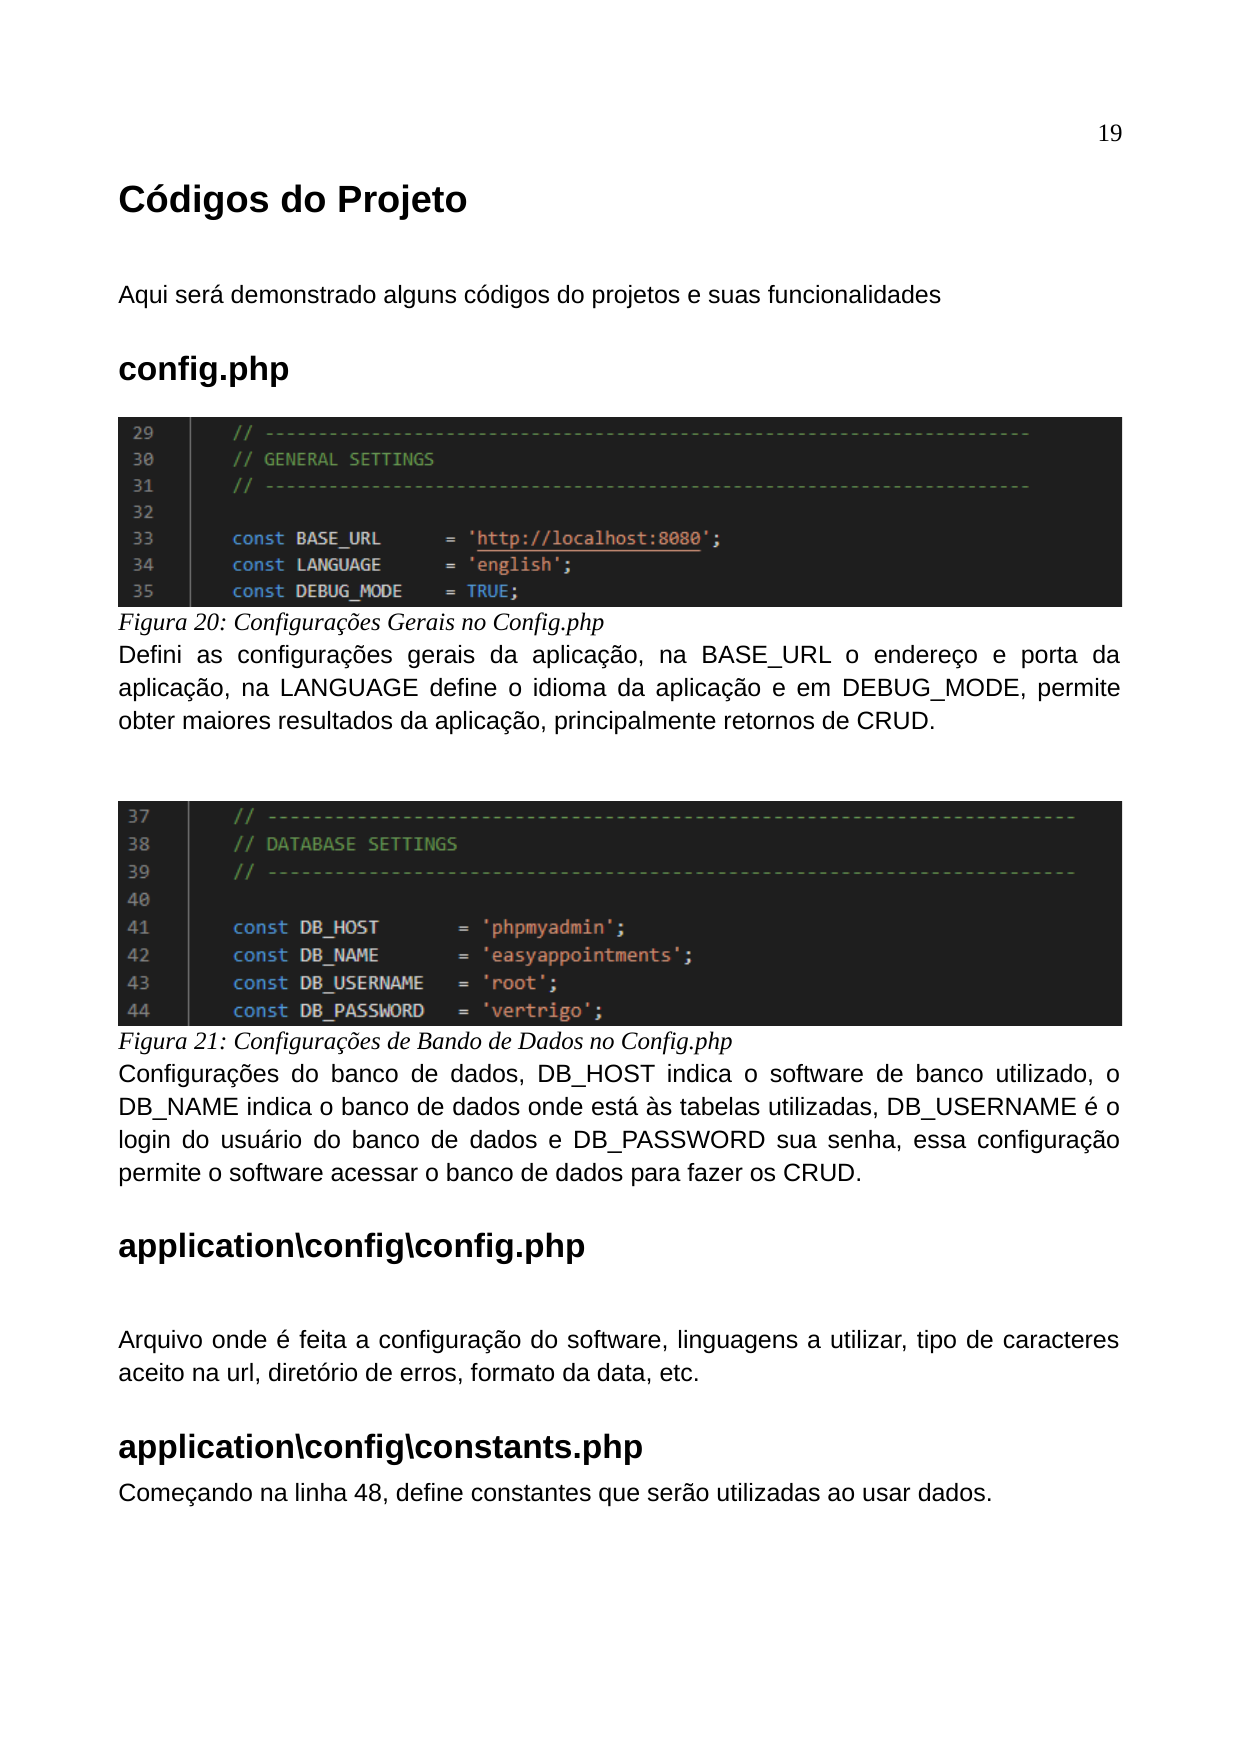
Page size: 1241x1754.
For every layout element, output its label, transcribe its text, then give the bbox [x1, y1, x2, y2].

picture [118, 417, 1123, 607]
subtitle application\config\constants.php [118, 1427, 1122, 1465]
picture [118, 801, 1123, 1026]
subtitle Códigos do Projeto [118, 176, 1122, 220]
text Defini as configurações gerais da aplicação, na BASE_URL o endereço e porta da aplicação, na LANGUAGE define o idioma da aplicação e em DEBUG_MODE, permite obter maiores resultados da aplicação, principalmente retornos de CRUD. [118, 636, 1122, 735]
text [118, 400, 1122, 417]
subtitle application\config\config.php [118, 1226, 1122, 1265]
text Figura 21: Configurações de Bando de Dados no Config.php [118, 1026, 1122, 1054]
text Configurações do banco de dados, DB_HOST indica o software de banco utilizado, o DB_NAME indica o banco de dados onde está às tabelas utilizadas, DB_USERNAME é o login do usuário do banco de dados e DB_PASSWORD sua senha, essa configuração permite o software acessar o banco de dados para fazer os CRUD. [118, 1054, 1122, 1187]
text Aqui será demonstrado alguns códigos do projetos e suas funcionalidades [118, 280, 1122, 309]
text Começando na linha 48, define constantes que serão utilizadas ao usar dados. [118, 1478, 1122, 1506]
text Arquivo onde é feita a configuração do software, linguagens a utilizar, tipo de caracteres aceito na url, diretório de erros, formato da data, etc. [118, 1325, 1122, 1387]
subtitle config.php [118, 348, 1122, 387]
text Figura 20: Configurações Gerais no Config.php [118, 607, 1122, 636]
